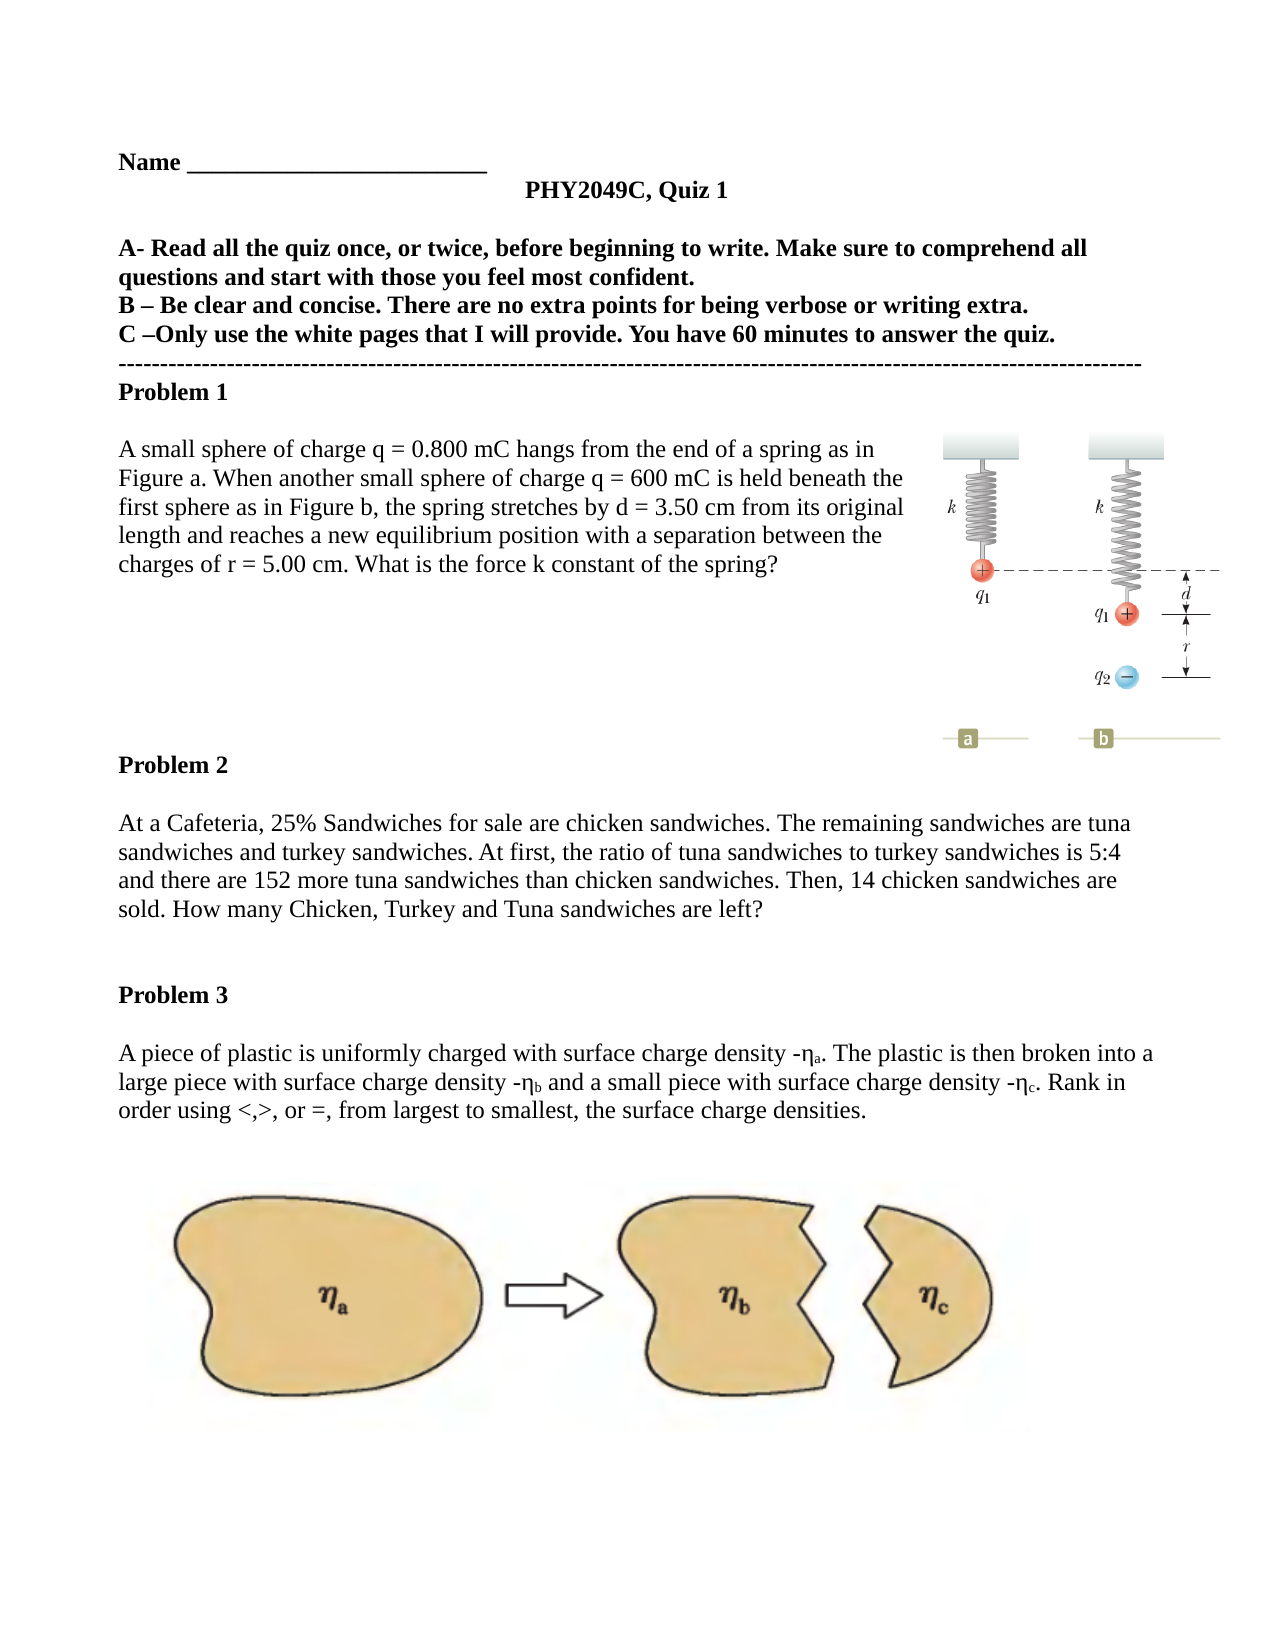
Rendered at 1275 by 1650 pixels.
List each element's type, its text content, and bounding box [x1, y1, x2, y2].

text Problem 2 [118, 751, 1157, 779]
text B – Be clear and concise. There are no extra points for being verbose or writing extra. [118, 291, 1157, 319]
text Problem 1 [118, 377, 1157, 406]
text C –Only use the white pages that I will provide. You have 60 minutes to answer the quiz. [118, 319, 1157, 348]
text At a Cafeteria, 25% Sandwiches for sale are chicken sandwiches. The remaining sandwiches are tuna sandwiches and turkey sandwiches. At first, the ratio of tuna sandwiches to turkey sandwiches is 5:4 and there are 152 more tuna sandwiches than chicken sandwiches. Then, 14 chicken sandwiches are sold. How many Chicken, Turkey and Tuna sandwiches are left? [118, 808, 1157, 923]
text --------------------------------------------------------------------------------------------------------------------------- [118, 348, 1157, 377]
text A- Read all the quiz once, or twice, before beginning to write. Make sure to comprehend all questions and start with those you feel most confident. [118, 233, 1157, 291]
text PHY2049C, Quiz 1 [118, 176, 1157, 204]
picture [925, 408, 1222, 771]
text Problem 3 [118, 981, 1157, 1009]
text A piece of plastic is uniformly charged with surface charge density -ηa. The plastic is then broken into a large piece with surface charge density -ηb and a small piece with surface charge density -ηc. Rank in order using <,>, or =, from largest to smallest, the surface charge densities. [118, 1009, 1157, 1124]
text A small sphere of charge q = 0.800 mC hangs from the end of a spring as in Figure a. When another small sphere of charge q = 600 mC is held beneath the first sphere as in Figure b, the spring stretches by d = 3.50 cm from its original length and reaches a new equilibrium position with a separation between the charges of r = 5.00 cm. What is the force k constant of the spring? [118, 434, 925, 578]
text Name ________________________ [118, 147, 1157, 176]
picture [146, 1182, 1030, 1433]
